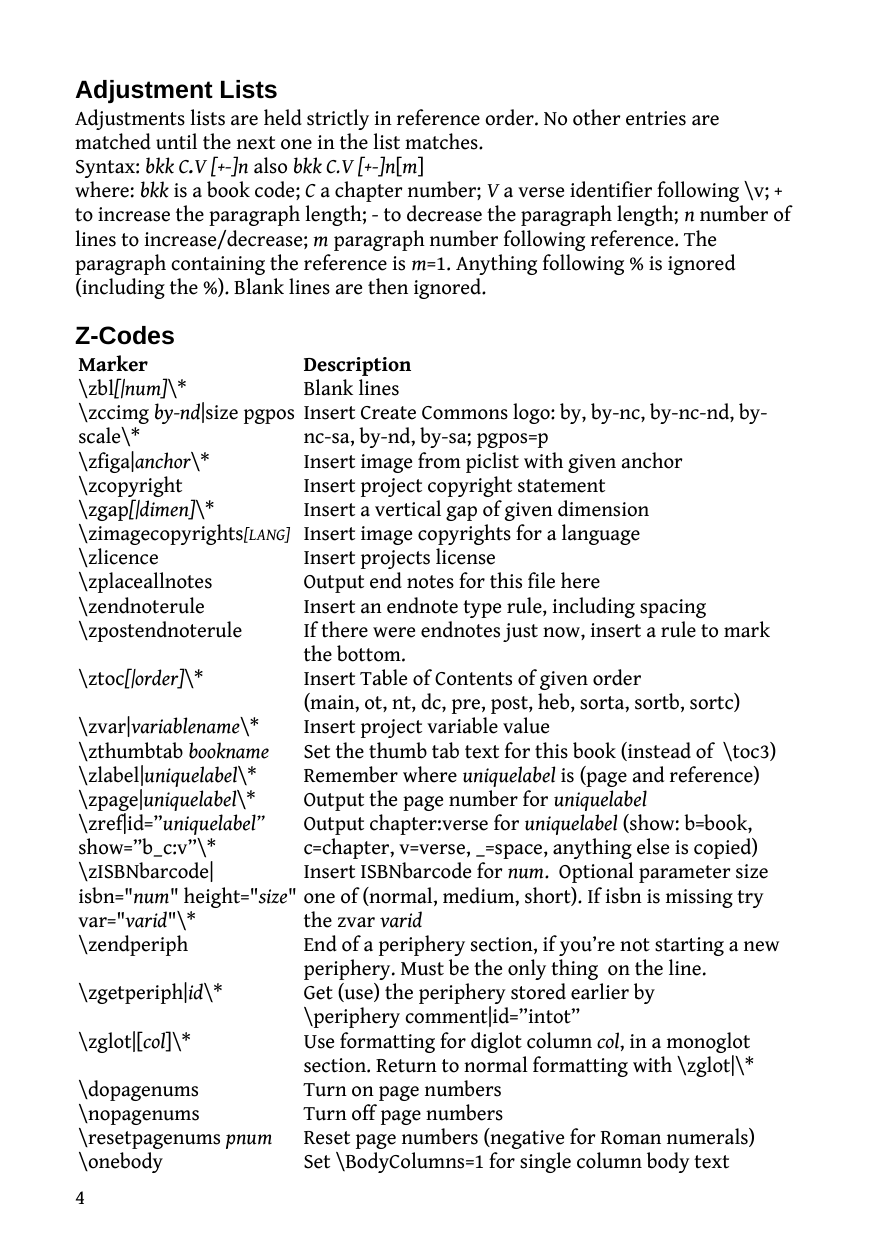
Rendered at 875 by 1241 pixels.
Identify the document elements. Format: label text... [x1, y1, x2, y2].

table_cell \zpage|uniquelabel\* [75, 788, 300, 812]
table_cell \zlabel|uniquelabel\* [75, 764, 300, 788]
table_cell \zendperiph [75, 933, 300, 981]
table_cell Insert Table of Contents of given order (main, ot, nt, dc, pre, post, heb, sorta, sortb, sortc) [300, 667, 796, 716]
table_cell Remember where uniquelabel is (page and reference) [300, 764, 796, 788]
table_cell Insert Create Commons logo: by, by-nc, by-nc-nd, by-nc-sa, by-nd, by-sa; pgpos=p [300, 401, 796, 450]
table_cell \resetpagenums pnum [75, 1126, 300, 1151]
subtitle Z-Codes [75, 321, 799, 350]
table_cell \zfiga|anchor\* [75, 450, 300, 474]
table_cell \zbl[|num]\* [75, 377, 300, 401]
list Adjustments lists are held strictly in reference order. No other entries are matched until the next one in the list matches. [75, 107, 799, 155]
table_cell \zISBNbarcode|isbn="num" height="size" var="varid"\* [75, 861, 300, 933]
table_cell Insert ISBNbarcode for num. Optional parameter size one of (normal, medium, short). If isbn is missing try the zvar varid [300, 861, 796, 933]
table_cell End of a periphery section, if you’re not starting a new periphery. Must be the only thing on the line. [300, 933, 796, 981]
table_cell \zlicence [75, 546, 300, 571]
table_cell \zgap[|dimen]\* [75, 498, 300, 522]
table_cell Set the thumb tab text for this book (instead of \toc3) [300, 740, 796, 764]
table_cell Insert project copyright statement [300, 474, 796, 498]
list Syntax: bkk C.V [+-]n also bkk C.V [+-]n[m] [75, 155, 799, 179]
table_cell Insert an endnote type rule, including spacing [300, 595, 796, 619]
table_cell Insert projects license [300, 546, 796, 571]
table_cell If there were endnotes just now, insert a rule to mark the bottom. [300, 619, 796, 667]
table_cell Get (use) the periphery stored earlier by \periphery comment|id=”intot” [300, 981, 796, 1030]
table_cell Turn off page numbers [300, 1102, 796, 1126]
table_cell Insert image from piclist with given anchor [300, 450, 796, 474]
table_cell \onebody [75, 1151, 300, 1175]
table_cell Output chapter:verse for uniquelabel (show: b=book, c=chapter, v=verse, _=space, anything else is copied) [300, 812, 796, 861]
table_header Marker [75, 353, 300, 377]
table_cell \dopagenums [75, 1078, 300, 1102]
table_cell \zccimg by-nd|size pgpos scale\* [75, 401, 300, 450]
table_cell Turn on page numbers [300, 1078, 796, 1102]
table_cell \zimagecopyrights[LANG] [75, 522, 300, 546]
subtitle Adjustment Lists [75, 75, 799, 104]
table_cell \zendnoterule [75, 595, 300, 619]
table_cell Blank lines [300, 377, 796, 401]
table_header Description [300, 353, 796, 377]
table_cell Insert image copyrights for a language [300, 522, 796, 546]
table_cell \zglot|[col]\* [75, 1030, 300, 1078]
table_cell \zthumbtab bookname [75, 740, 300, 764]
table_cell Insert a vertical gap of given dimension [300, 498, 796, 522]
table_cell \zpostendnoterule [75, 619, 300, 667]
table_cell Set \BodyColumns=1 for single column body text [300, 1151, 796, 1175]
table_cell Reset page numbers (negative for Roman numerals) [300, 1126, 796, 1151]
table_cell \zcopyright [75, 474, 300, 498]
table_cell \zplaceallnotes [75, 571, 300, 595]
table_cell Output the page number for uniquelabel [300, 788, 796, 812]
table_cell Insert project variable value [300, 716, 796, 740]
table_cell \ztoc[|order]\* [75, 667, 300, 716]
table_cell Use formatting for diglot column col, in a monoglot section. Return to normal formatting with \zglot|\* [300, 1030, 796, 1078]
table_cell \zvar|variablename\* [75, 716, 300, 740]
table_cell \zref|id=”uniquelabel” show=”b_c:v”\* [75, 812, 300, 861]
table_cell Output end notes for this file here [300, 571, 796, 595]
table_cell \zgetperiph|id\* [75, 981, 300, 1030]
table_cell \nopagenums [75, 1102, 300, 1126]
list where: bkk is a book code; C a chapter number; V a verse identifier following \v; + to increase the paragraph length; - to decrease the paragraph length; n number of lines to increase/decrease; m paragraph number following reference. The paragraph containing the reference is m=1. Anything following % is ignored (including the %). Blank lines are then ignored. [75, 179, 799, 300]
